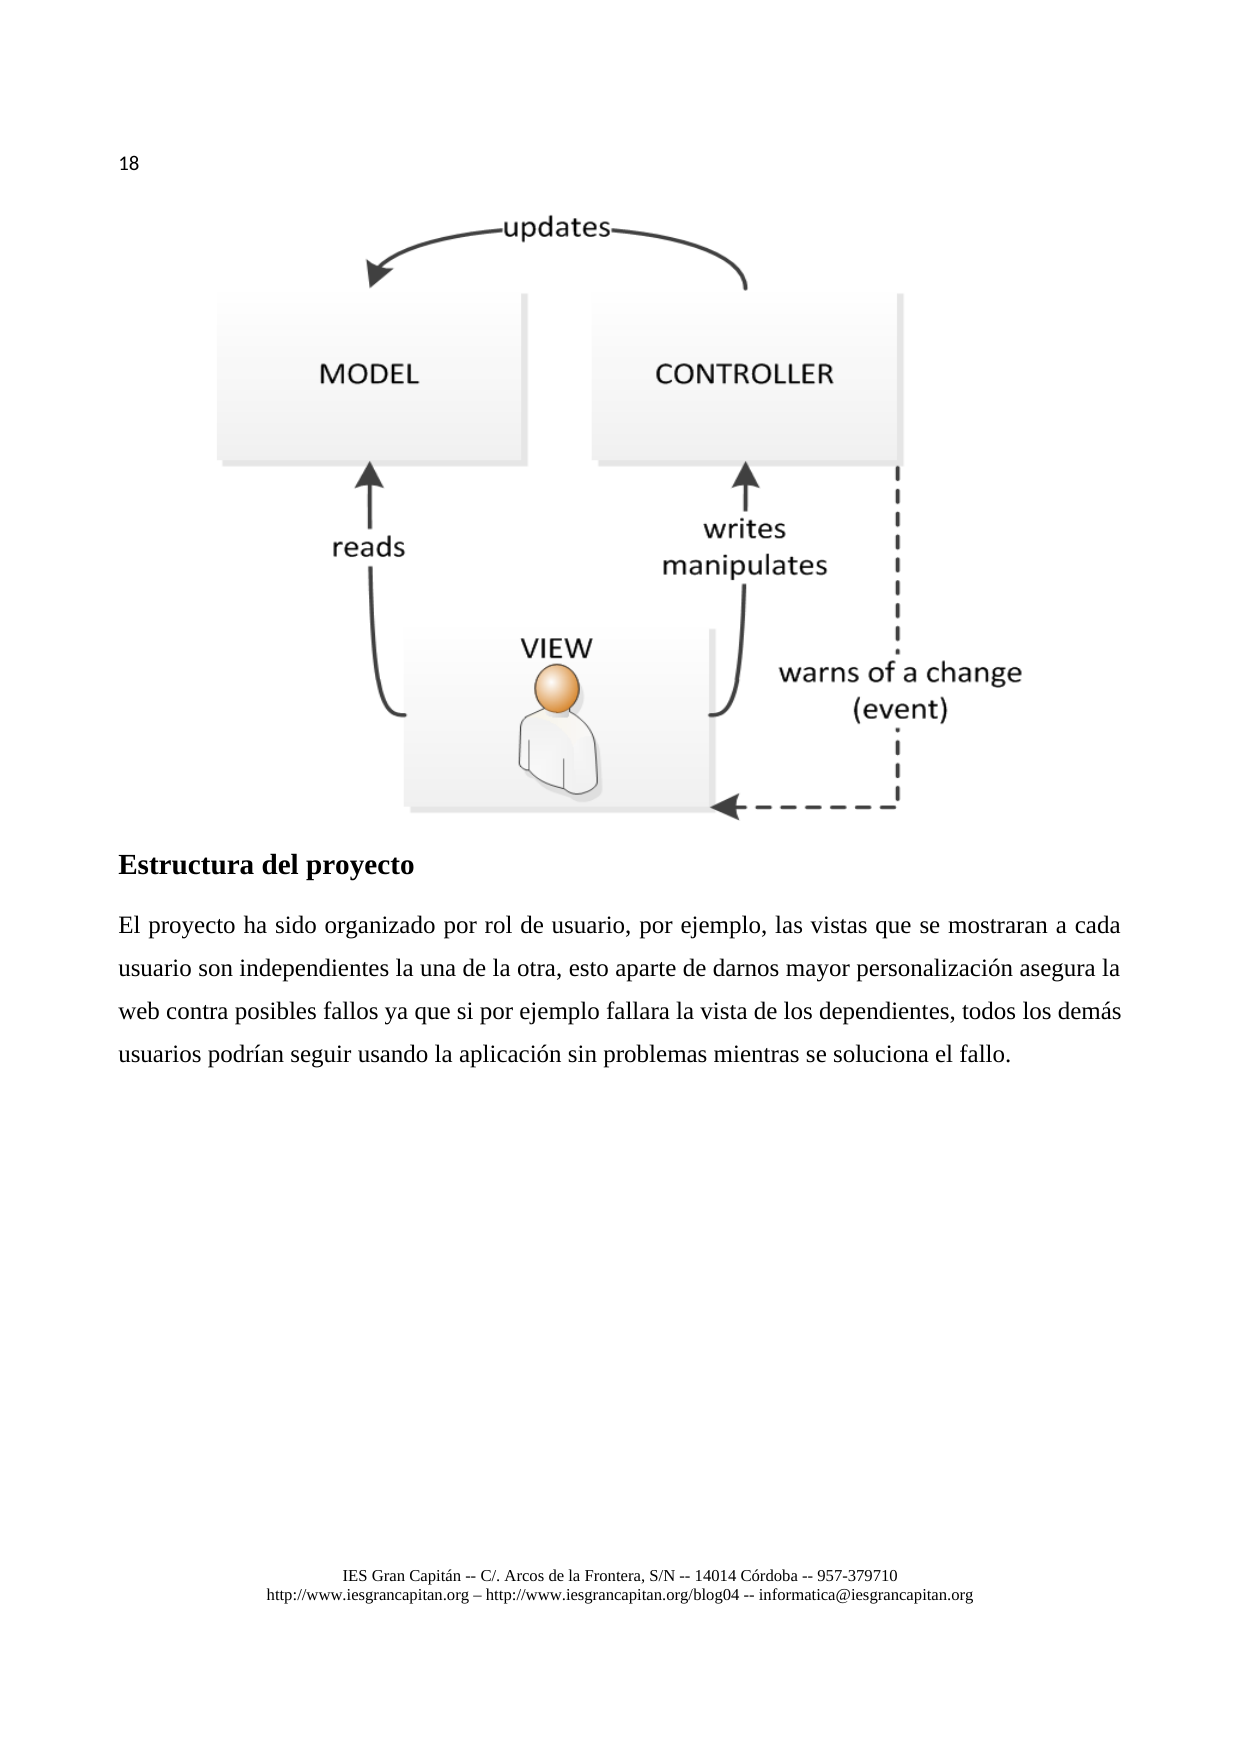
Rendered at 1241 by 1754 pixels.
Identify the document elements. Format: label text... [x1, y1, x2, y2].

text El proyecto ha sido organizado por rol de usuario, por ejemplo, las vistas que se mostraran a cada usuario son independientes la una de la otra, esto aparte de darnos mayor personalización asegura la web contra posibles fallos ya que si por ejemplo fallara la vista de los dependientes, todos los demás usuarios podrían seguir usando la aplicación sin problemas mientras se soluciona el fallo. [118, 910, 1122, 1068]
picture [216, 205, 1024, 821]
text Estructura del proyecto [118, 316, 1122, 881]
